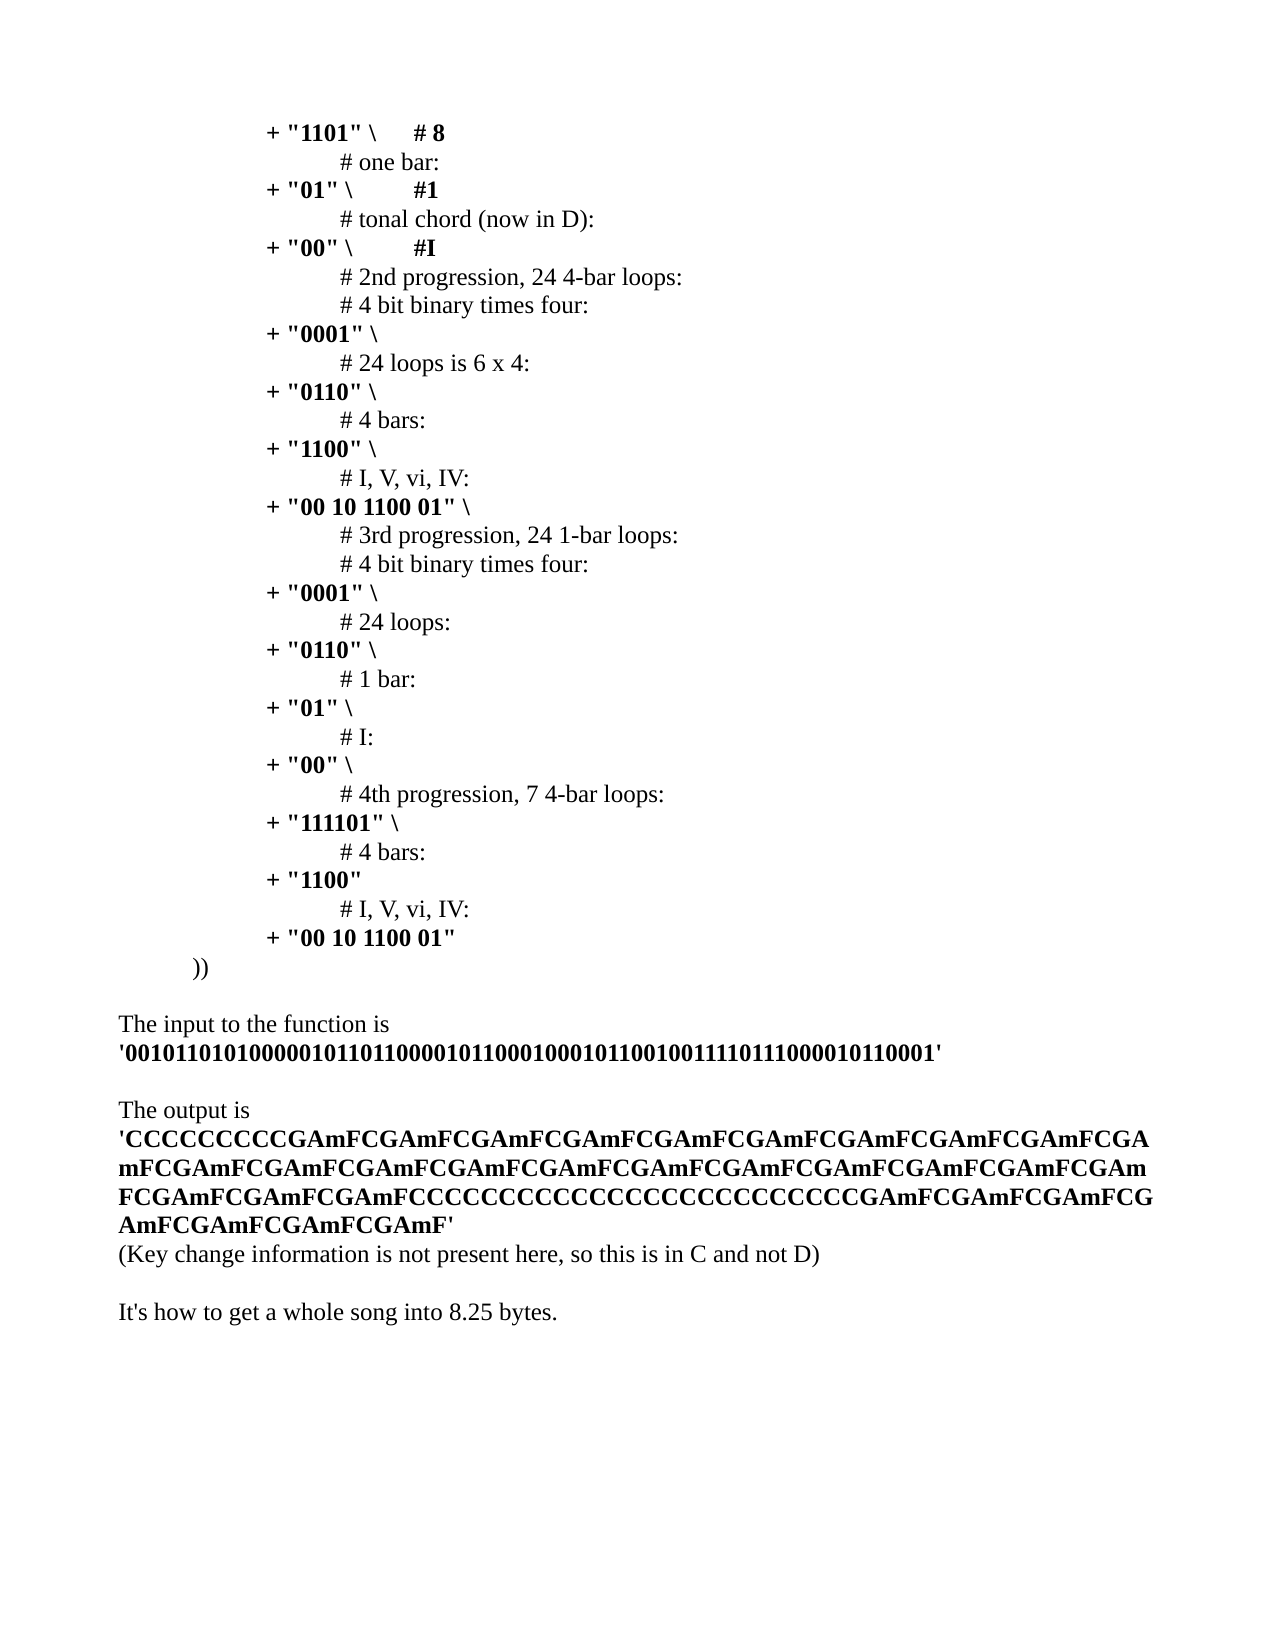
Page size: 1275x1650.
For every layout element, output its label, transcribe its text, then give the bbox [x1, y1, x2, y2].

text (Key change information is not present here, so this is in C and not D) [118, 1239, 1157, 1297]
text + "1101" \ # 8 [118, 118, 1157, 147]
text # I, V, vi, IV: [118, 463, 1157, 492]
text + "01" \ #1 [118, 176, 1157, 204]
text # one bar: [118, 147, 1157, 176]
text + "00 10 1100 01" \ [118, 492, 1157, 521]
text # 2nd progression, 24 4-bar loops: [118, 262, 1157, 291]
text + "0001" \ [118, 578, 1157, 607]
text + "01" \ [118, 693, 1157, 722]
text + "1100" \ [118, 434, 1157, 463]
text + "0001" \ [118, 319, 1157, 348]
text + "0110" \ [118, 636, 1157, 664]
text The input to the function is '001011010100000101101100001011000100010110010011110111000010110001' [118, 1009, 1157, 1067]
text + "0110" \ [118, 377, 1157, 406]
text + "00" \ #I [118, 233, 1157, 262]
text # 1 bar: [118, 664, 1157, 693]
text # 24 loops is 6 x 4: [118, 348, 1157, 377]
text The output is 'CCCCCCCCCGAmFCGAmFCGAmFCGAmFCGAmFCGAmFCGAmFCGAmFCGAmFCGAmFCGAmFCGAmFCGAmFCGAmFCGAmFCGAmFCGAmFCGAmFCGAmFCGAmFCGAmFCGAmFCGAmFCGAmFCCCCCCCCCCCCCCCCCCCCCCCCCGAmFCGAmFCGAmFCGAmFCGAmFCGAmFCGAmF' [118, 1096, 1157, 1239]
text + "1100" [118, 866, 1157, 894]
text + "111101" \ [118, 808, 1157, 837]
text # 3rd progression, 24 1-bar loops: [118, 521, 1157, 549]
text # tonal chord (now in D): [118, 204, 1157, 233]
text # 4 bars: [118, 837, 1157, 866]
text # 4 bars: [118, 406, 1157, 434]
text It's how to get a whole song into 8.25 bytes. [118, 1297, 1157, 1326]
text + "00 10 1100 01" [118, 923, 1157, 952]
text # 24 loops: [118, 607, 1157, 636]
text + "00" \ [118, 751, 1157, 779]
text # I: [118, 722, 1157, 751]
text # 4th progression, 7 4-bar loops: [118, 779, 1157, 808]
text )) [118, 952, 1157, 981]
text # I, V, vi, IV: [118, 894, 1157, 923]
text # 4 bit binary times four: [118, 291, 1157, 319]
text # 4 bit binary times four: [118, 549, 1157, 578]
